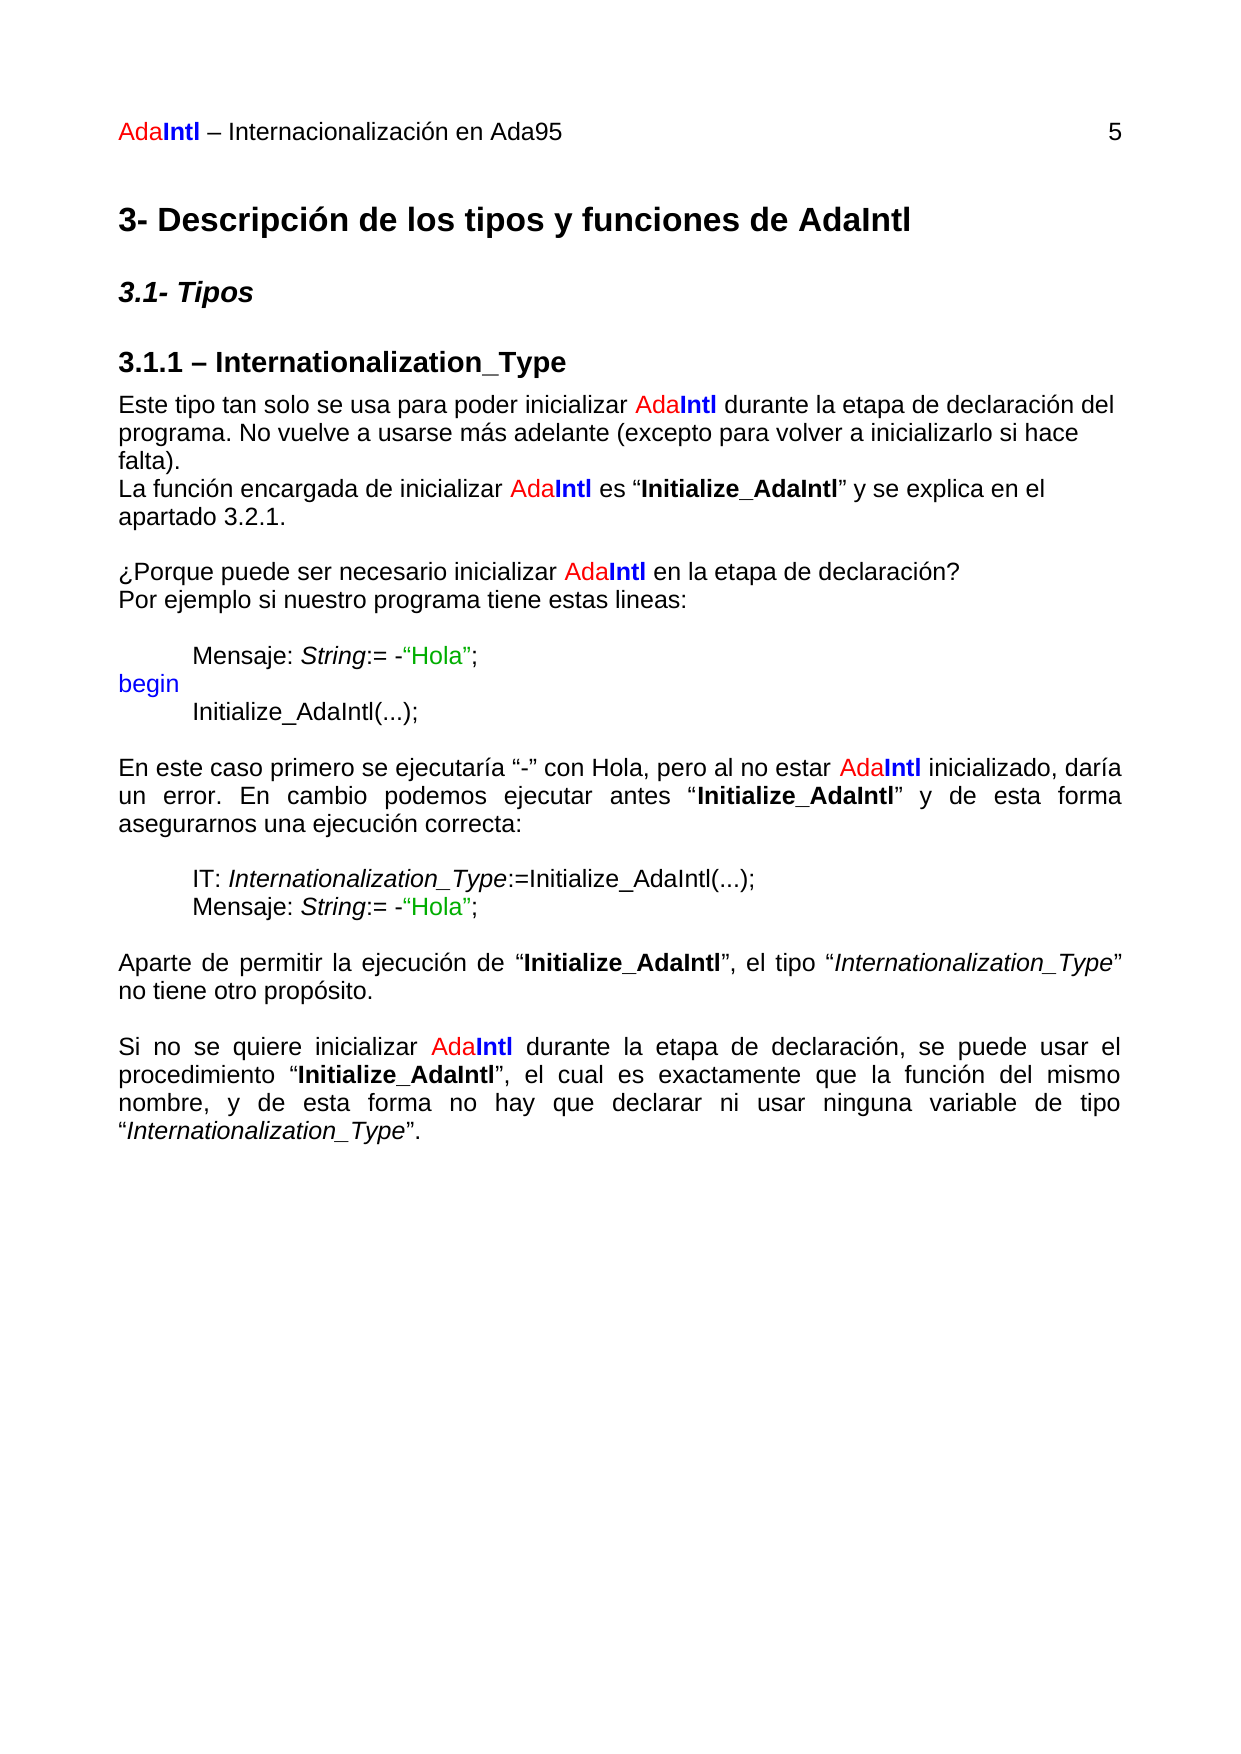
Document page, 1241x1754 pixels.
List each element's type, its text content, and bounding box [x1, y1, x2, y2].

text En este caso primero se ejecutaría “-” con Hola, pero al no estar AdaIntl inicializado, daría un error. En cambio podemos ejecutar antes “Initialize_AdaIntl” y de esta forma asegurarnos una ejecución correcta: [118, 754, 1122, 837]
text Mensaje: String:= -“Hola”; [118, 893, 1122, 921]
text IT: Internationalization_Type:=Initialize_AdaIntl(...); [118, 865, 1122, 893]
text ¿Porque puede ser necesario inicializar AdaIntl en la etapa de declaración? [118, 558, 1122, 586]
text Aparte de permitir la ejecución de “Initialize_AdaIntl”, el tipo “Internationalization_Type” no tiene otro propósito. [118, 949, 1122, 1005]
text La función encargada de inicializar AdaIntl es “Initialize_AdaIntl” y se explica en el apartado 3.2.1. [118, 474, 1122, 530]
subtitle 3- Descripción de los tipos y funciones de AdaIntl [118, 201, 1122, 238]
text Initialize_AdaIntl(...); [118, 698, 1122, 726]
subtitle 3.1- Tipos [118, 276, 1122, 308]
text begin [118, 670, 1122, 698]
text Si no se quiere inicializar AdaIntl durante la etapa de declaración, se puede usar el procedimiento “Initialize_AdaIntl”, el cual es exactamente que la función del mismo nombre, y de esta forma no hay que declarar ni usar ninguna variable de tipo “Internationalization_Type”. [118, 1033, 1122, 1144]
text Mensaje: String:= -“Hola”; [118, 642, 1122, 670]
subtitle 3.1.1 – Internationalization_Type [118, 346, 1122, 378]
text Por ejemplo si nuestro programa tiene estas lineas: [118, 586, 1122, 614]
text Este tipo tan solo se usa para poder inicializar AdaIntl durante la etapa de declaración del programa. No vuelve a usarse más adelante (excepto para volver a inicializarlo si hace falta). [118, 391, 1122, 474]
